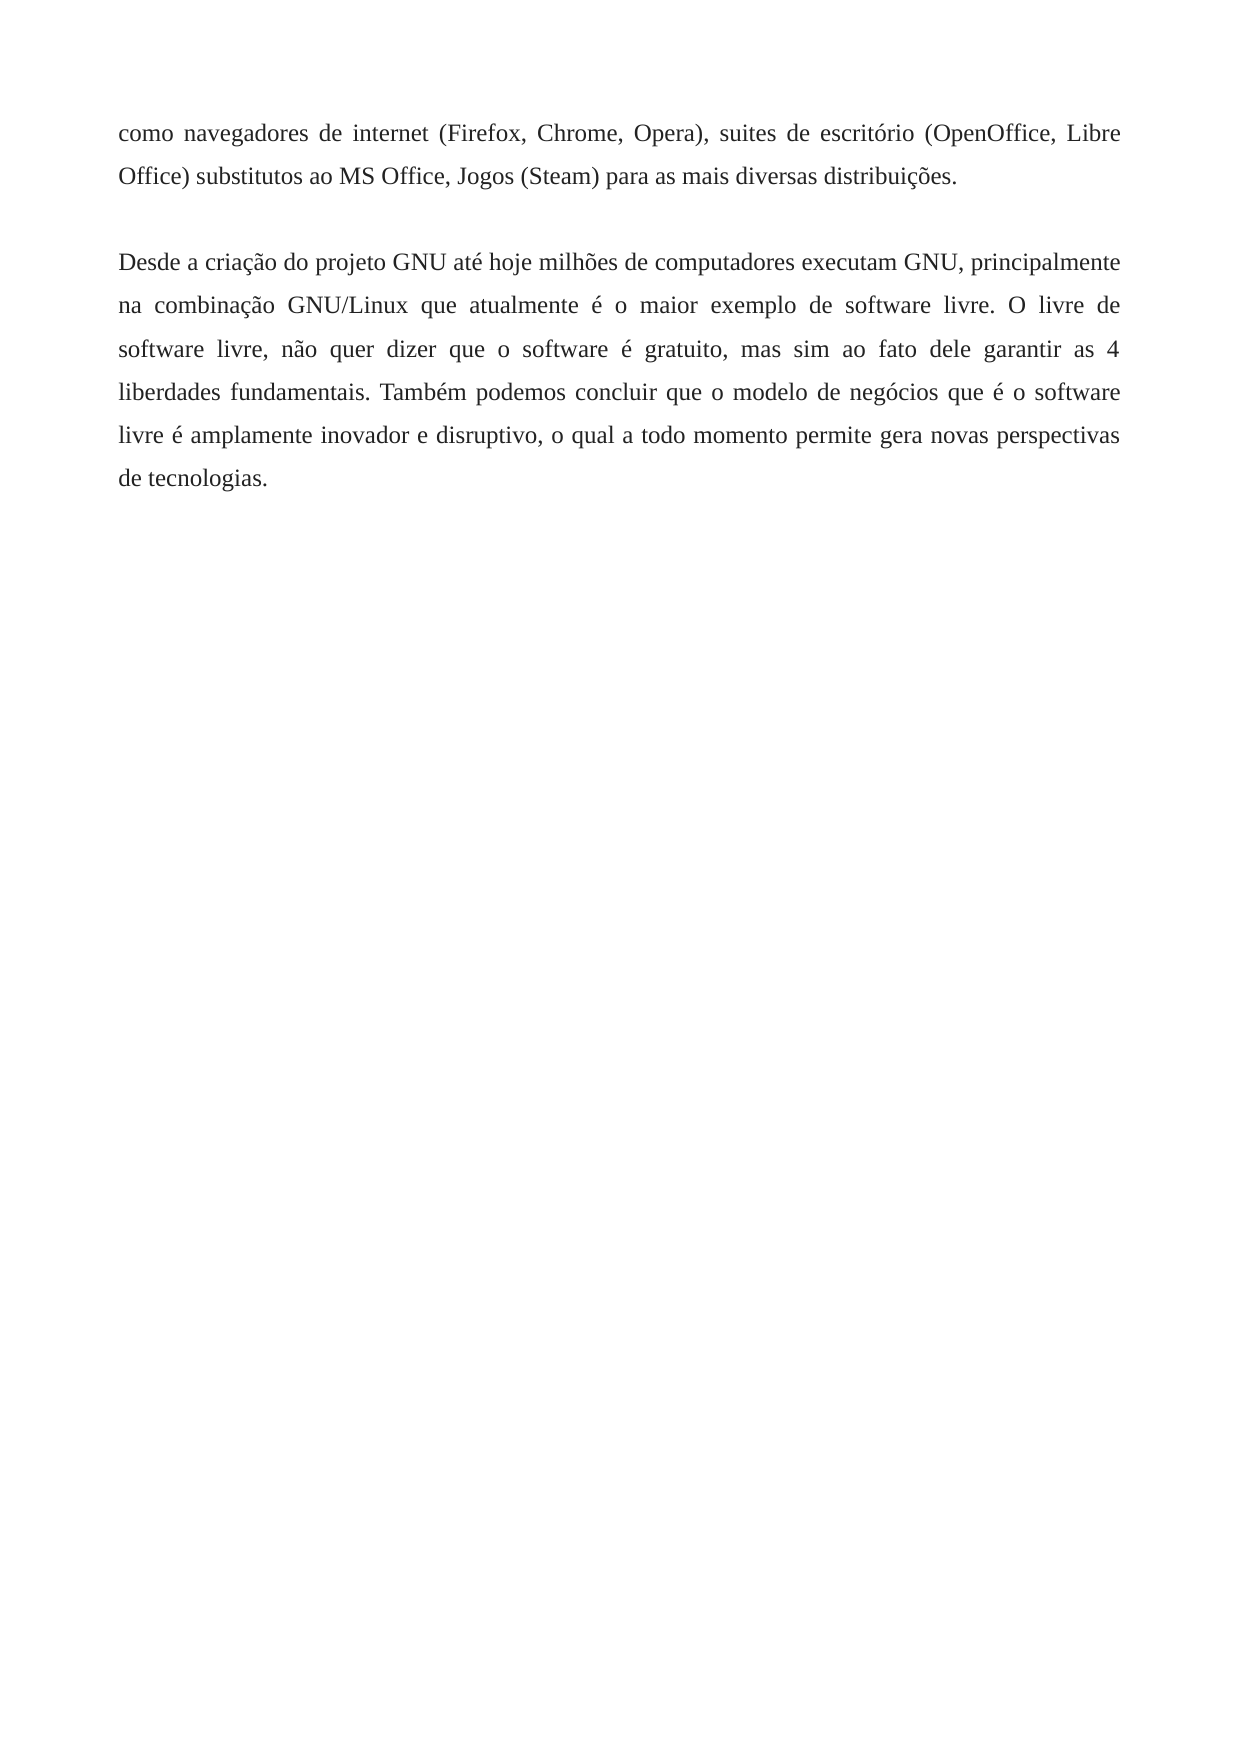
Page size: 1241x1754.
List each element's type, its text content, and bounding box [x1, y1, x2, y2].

text Desde a criação do projeto GNU até hoje milhões de computadores executam GNU, principalmente na combinação GNU/Linux que atualmente é o maior exemplo de software livre. O livre de software livre, não quer dizer que o software é gratuito, mas sim ao fato dele garantir as 4 liberdades fundamentais. Também podemos concluir que o modelo de negócios que é o software livre é amplamente inovador e disruptivo, o qual a todo momento permite gera novas perspectivas de tecnologias. [118, 247, 1122, 492]
text como navegadores de internet (Firefox, Chrome, Opera), suites de escritório (OpenOffice, Libre Office) substitutos ao MS Office, Jogos (Steam) para as mais diversas distribuições. [118, 118, 1122, 190]
